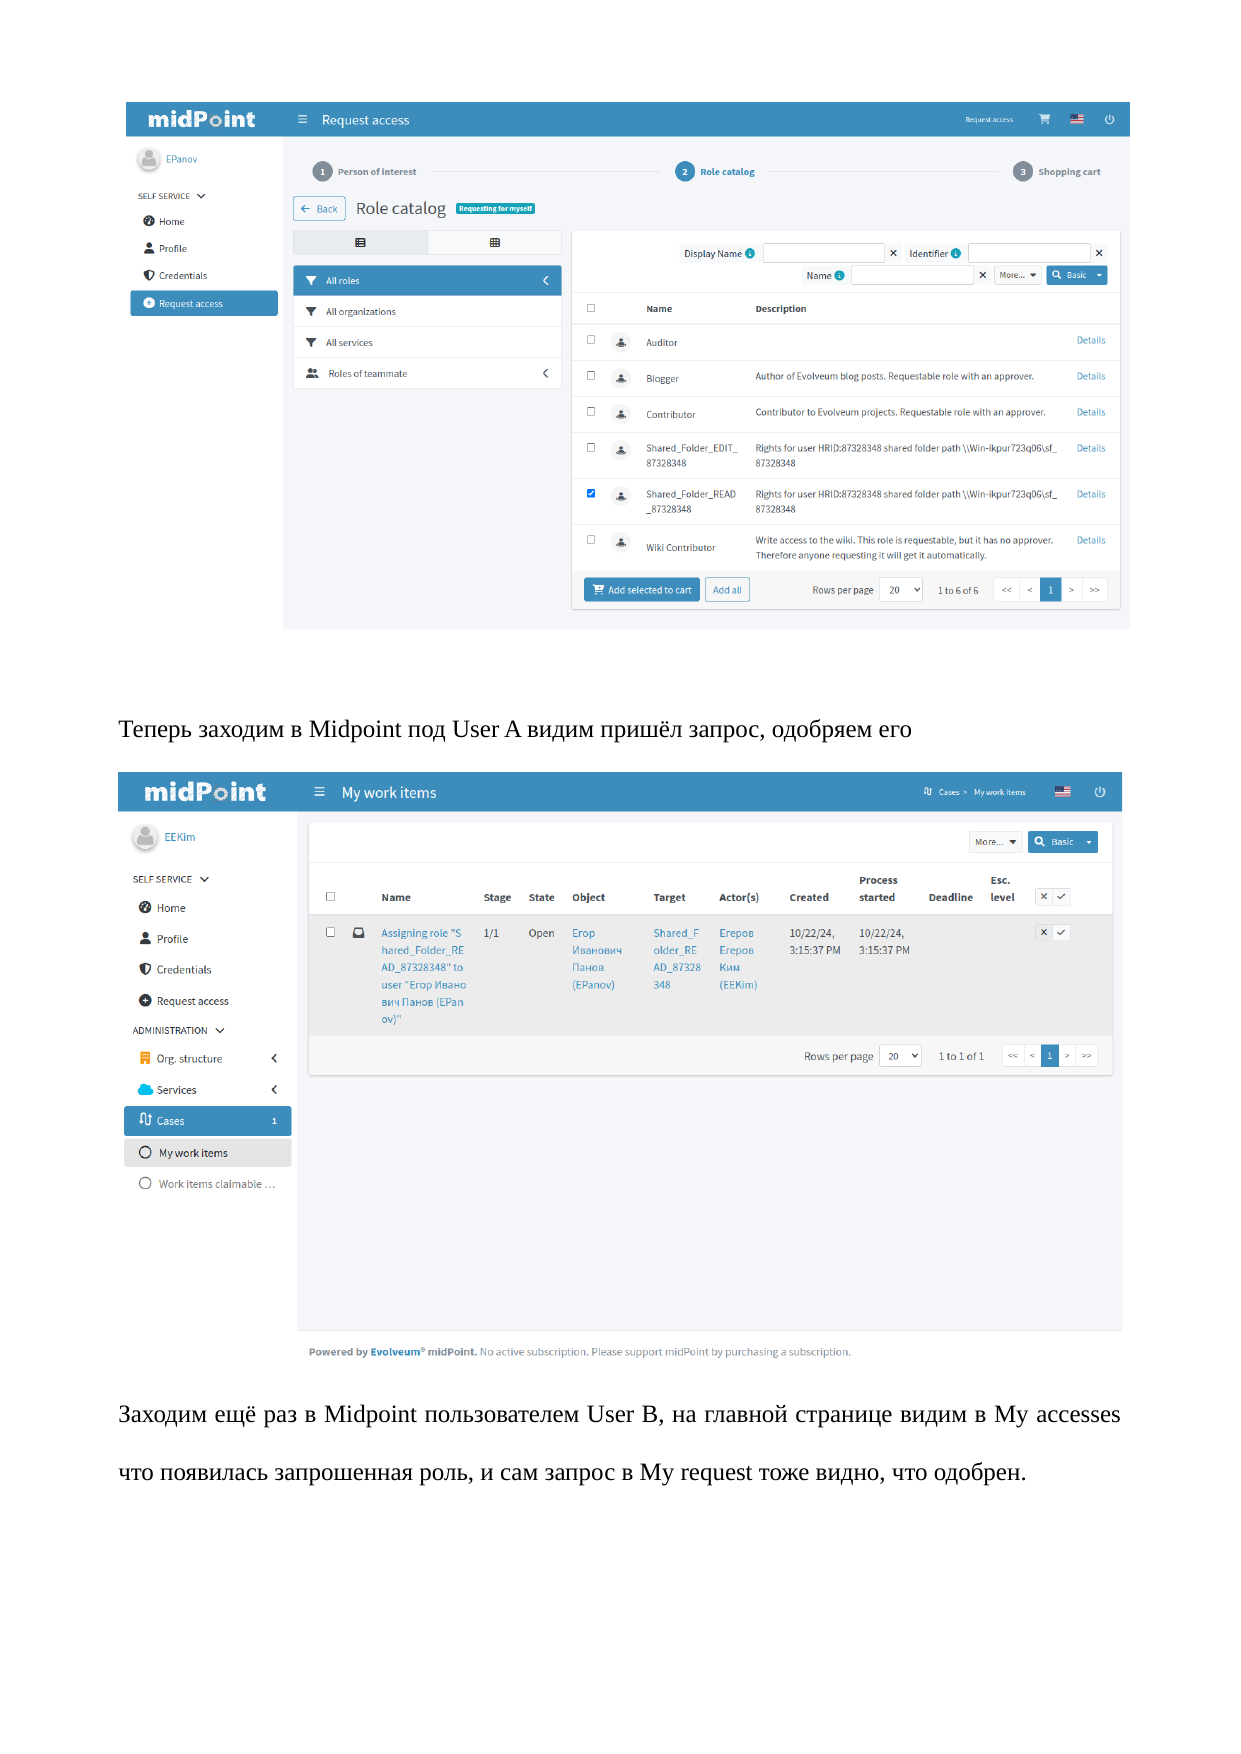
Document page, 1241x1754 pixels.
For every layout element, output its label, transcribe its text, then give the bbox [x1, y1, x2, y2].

picture [126, 102, 1130, 629]
text Теперь заходим в Midpoint под User A видим пришёл запрос, одобряем его [118, 714, 1122, 743]
picture [118, 772, 1123, 1371]
text Заходим ещё раз в Midpoint пользователем User B, на главной странице видим в My accesses что появилась запрошенная роль, и сам запрос в My request тоже видно, что одобрен. [118, 1371, 1122, 1485]
